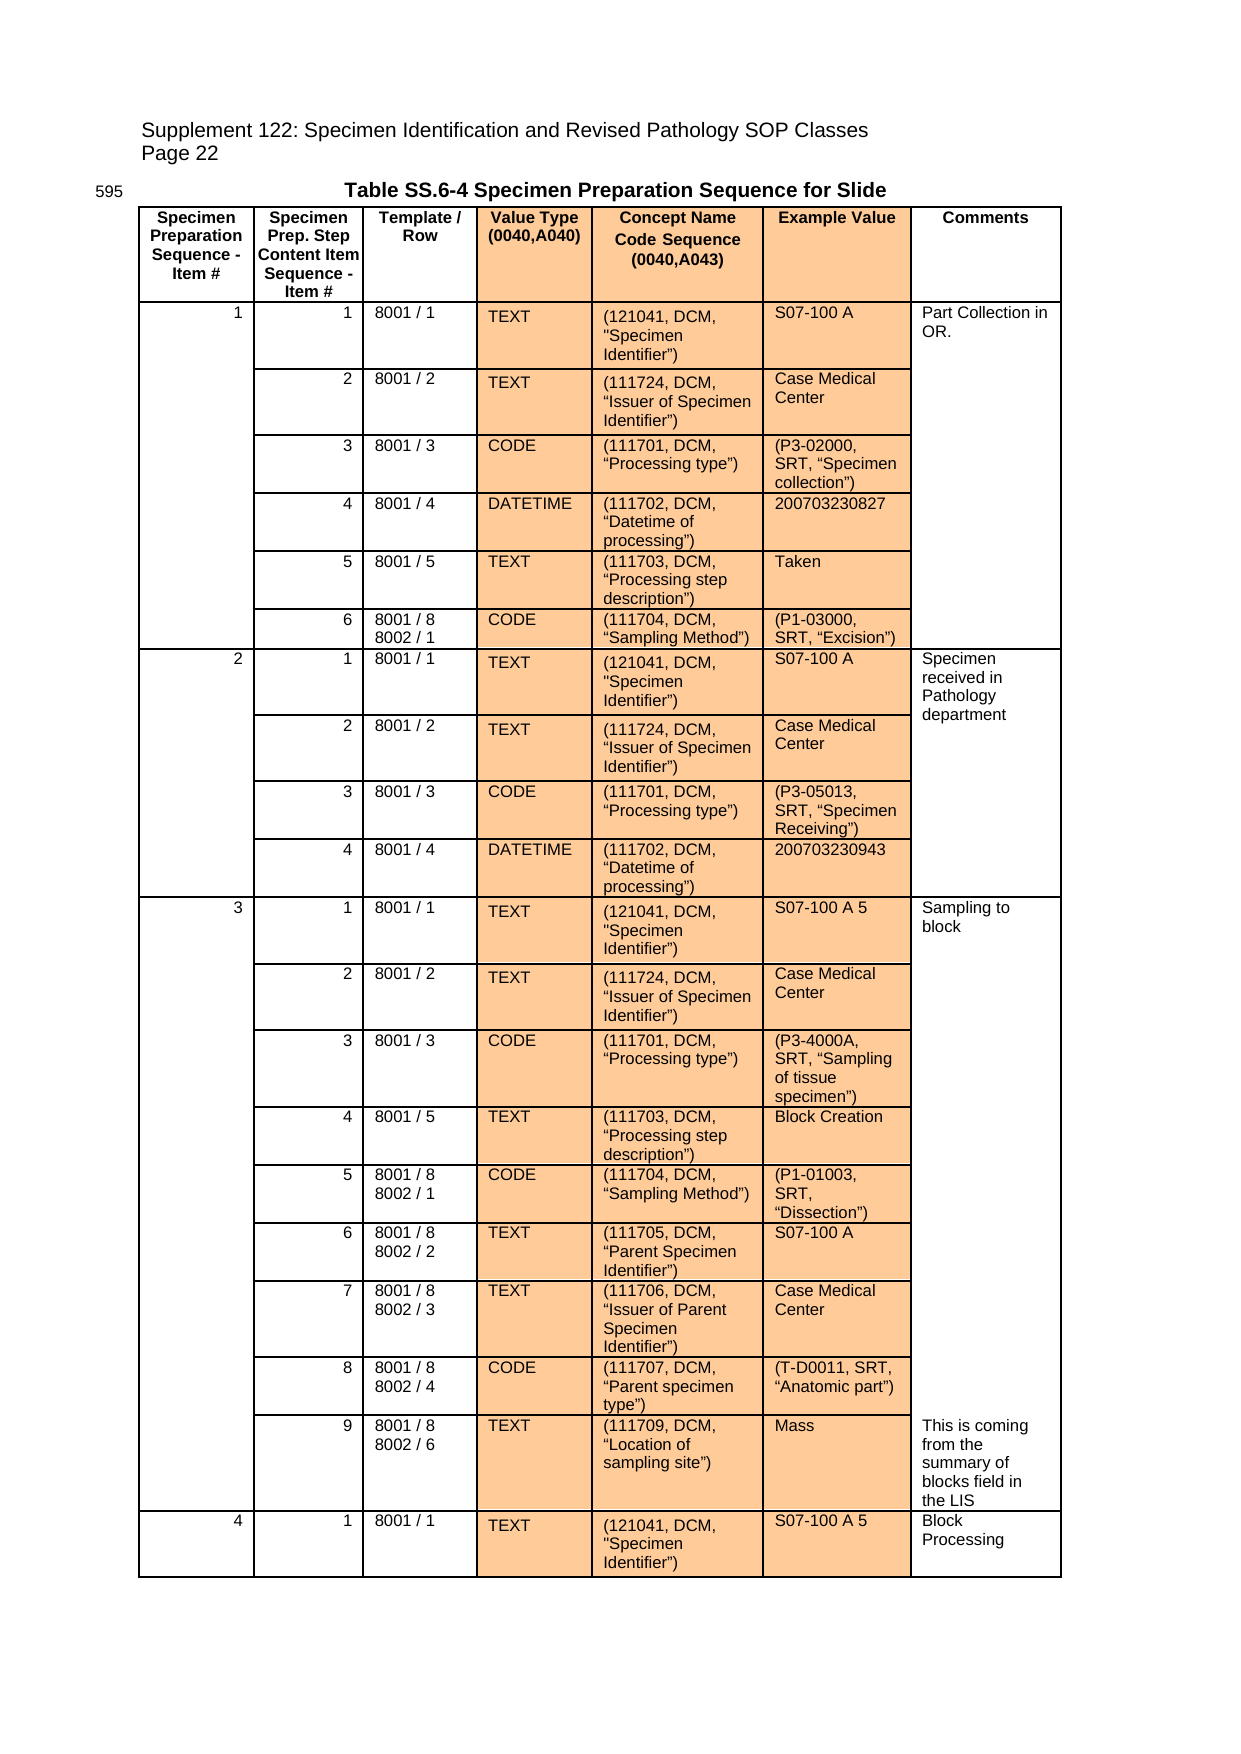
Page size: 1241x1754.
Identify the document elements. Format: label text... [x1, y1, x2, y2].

table_cell (121041, DCM, "Specimen Identifier”) [593, 898, 762, 962]
table_cell TEXT [478, 1108, 591, 1163]
table_cell 3 [255, 782, 362, 838]
table_cell Case Medical Center [764, 1282, 910, 1356]
table_cell TEXT [478, 1224, 591, 1279]
table_cell (T-D0011, SRT, “Anatomic part”) [764, 1358, 910, 1414]
table_cell (111724, DCM, “Issuer of Specimen Identifier”) [593, 370, 762, 434]
table_cell Part Collection in OR. [912, 303, 1060, 647]
table_cell Specimen received in Pathology department [912, 650, 1060, 896]
table_cell Mass [764, 1416, 910, 1509]
table_cell 8 [255, 1358, 362, 1414]
table_cell (111706, DCM, “Issuer of Parent Specimen Identifier”) [593, 1282, 762, 1356]
table_cell Block Processing [912, 1512, 1060, 1576]
table_cell 1 [255, 898, 362, 962]
table_cell 8001 / 5 [364, 1108, 476, 1163]
table_cell (111705, DCM, “Parent Specimen Identifier”) [593, 1224, 762, 1279]
table_cell (111702, DCM, “Datetime of processing”) [593, 840, 762, 896]
table_cell 8001 / 4 [364, 494, 476, 550]
table_cell Taken [764, 552, 910, 608]
table_cell (111701, DCM, “Processing type”) [593, 1031, 762, 1106]
table_cell TEXT [478, 965, 591, 1029]
table_cell (111702, DCM, “Datetime of processing”) [593, 494, 762, 550]
table_cell TEXT [478, 1282, 591, 1356]
table_cell 8001 / 5 [364, 552, 476, 608]
table_header Concept Name Code Sequence (0040,A043) [593, 208, 762, 301]
table_cell 4 [255, 840, 362, 896]
table_cell 4 [255, 1108, 362, 1163]
table_cell S07-100 A [764, 650, 910, 714]
table_cell TEXT [478, 1512, 591, 1576]
table_cell (111703, DCM, “Processing step description”) [593, 1108, 762, 1163]
table_cell Case Medical Center [764, 965, 910, 1029]
table_cell 8001 / 1 [364, 1512, 476, 1576]
table_cell 2 [255, 716, 362, 780]
table_cell 6 [255, 610, 362, 647]
table_cell 8001 / 2 [364, 370, 476, 434]
table_cell 8001 / 3 [364, 436, 476, 492]
table_cell TEXT [478, 650, 591, 714]
table_cell 1 [255, 650, 362, 714]
table_cell Sampling to block [912, 898, 1060, 1414]
table_cell 4 [255, 494, 362, 550]
table_cell (121041, DCM, "Specimen Identifier”) [593, 1512, 762, 1576]
table_cell 8001 / 3 [364, 1031, 476, 1106]
table_cell (P3-02000, SRT, “Specimen collection”) [764, 436, 910, 492]
table_cell 8001 / 8 8002 / 1 [364, 610, 476, 647]
table_cell 5 [255, 552, 362, 608]
table_cell (111704, DCM, “Sampling Method”) [593, 1166, 762, 1222]
table_cell 1 [255, 1512, 362, 1576]
table_cell 8001 / 2 [364, 716, 476, 780]
table_cell CODE [478, 782, 591, 838]
table_cell 8001 / 8 8002 / 2 [364, 1224, 476, 1279]
table_cell TEXT [478, 716, 591, 780]
table_cell 1 [140, 303, 253, 647]
table_cell 6 [255, 1224, 362, 1279]
table_cell 1 [255, 303, 362, 368]
table_header Template / Row [364, 208, 476, 301]
table_cell 2 [140, 650, 253, 896]
table_cell 8001 / 8 8002 / 6 [364, 1416, 476, 1509]
table_cell 3 [140, 898, 253, 1509]
table_cell 5 [255, 1166, 362, 1222]
table_cell (P3-4000A, SRT, “Sampling of tissue specimen”) [764, 1031, 910, 1106]
table_cell (P1-01003, SRT, “Dissection”) [764, 1166, 910, 1222]
table_cell CODE [478, 436, 591, 492]
table_cell 8001 / 1 [364, 650, 476, 714]
table_cell 200703230827 [764, 494, 910, 550]
table_cell S07-100 A [764, 1224, 910, 1279]
text Table SS.6-4 Specimen Preparation Sequence for Slide [141, 178, 1090, 202]
table_cell (111724, DCM, “Issuer of Specimen Identifier”) [593, 716, 762, 780]
table_cell (121041, DCM, "Specimen Identifier”) [593, 303, 762, 368]
table_cell (111707, DCM, “Parent specimen type”) [593, 1358, 762, 1414]
table_cell 2 [255, 965, 362, 1029]
table_header Specimen Preparation Sequence - Item # [140, 208, 253, 301]
table_cell TEXT [478, 303, 591, 368]
table_cell (111724, DCM, “Issuer of Specimen Identifier”) [593, 965, 762, 1029]
table_cell 8001 / 3 [364, 782, 476, 838]
table_cell 3 [255, 1031, 362, 1106]
table_cell CODE [478, 610, 591, 647]
table_header Comments [912, 208, 1060, 301]
table_cell 8001 / 1 [364, 898, 476, 962]
table_cell 7 [255, 1282, 362, 1356]
table_cell Block Creation [764, 1108, 910, 1163]
table_cell 9 [255, 1416, 362, 1509]
table_cell (111701, DCM, “Processing type”) [593, 782, 762, 838]
table_cell CODE [478, 1031, 591, 1106]
table_cell 8001 / 2 [364, 965, 476, 1029]
table_cell (P3-05013, SRT, “Specimen Receiving”) [764, 782, 910, 838]
table_cell 8001 / 8 8002 / 4 [364, 1358, 476, 1414]
table_cell TEXT [478, 370, 591, 434]
table_cell DATETIME [478, 840, 591, 896]
table_cell 8001 / 8 8002 / 3 [364, 1282, 476, 1356]
table_cell 200703230943 [764, 840, 910, 896]
table_cell DATETIME [478, 494, 591, 550]
table_cell (P1-03000, SRT, “Excision”) [764, 610, 910, 647]
table_cell (111709, DCM, “Location of sampling site”) [593, 1416, 762, 1509]
table_cell 8001 / 4 [364, 840, 476, 896]
table_header Example Value [764, 208, 910, 301]
table_cell 2 [255, 370, 362, 434]
table_cell (111703, DCM, “Processing step description”) [593, 552, 762, 608]
table_cell S07-100 A 5 [764, 898, 910, 962]
table_cell This is coming from the summary of blocks field in the LIS [912, 1414, 1060, 1509]
table_header Value Type (0040,A040) [478, 208, 591, 301]
table_cell TEXT [478, 1416, 591, 1509]
table_cell 4 [140, 1512, 253, 1576]
table_cell TEXT [478, 898, 591, 962]
table_cell TEXT [478, 552, 591, 608]
table_cell (121041, DCM, "Specimen Identifier”) [593, 650, 762, 714]
table_cell S07-100 A [764, 303, 910, 368]
table_cell CODE [478, 1358, 591, 1414]
table_cell 8001 / 1 [364, 303, 476, 368]
table_cell S07-100 A 5 [764, 1512, 910, 1576]
table_cell 3 [255, 436, 362, 492]
table_cell (111701, DCM, “Processing type”) [593, 436, 762, 492]
table_cell CODE [478, 1166, 591, 1222]
table_cell Case Medical Center [764, 370, 910, 434]
table_cell 8001 / 8 8002 / 1 [364, 1166, 476, 1222]
table_cell Case Medical Center [764, 716, 910, 780]
table_cell (111704, DCM, “Sampling Method”) [593, 610, 762, 647]
table_header Specimen Prep. Step Content Item Sequence - Item # [255, 208, 362, 301]
